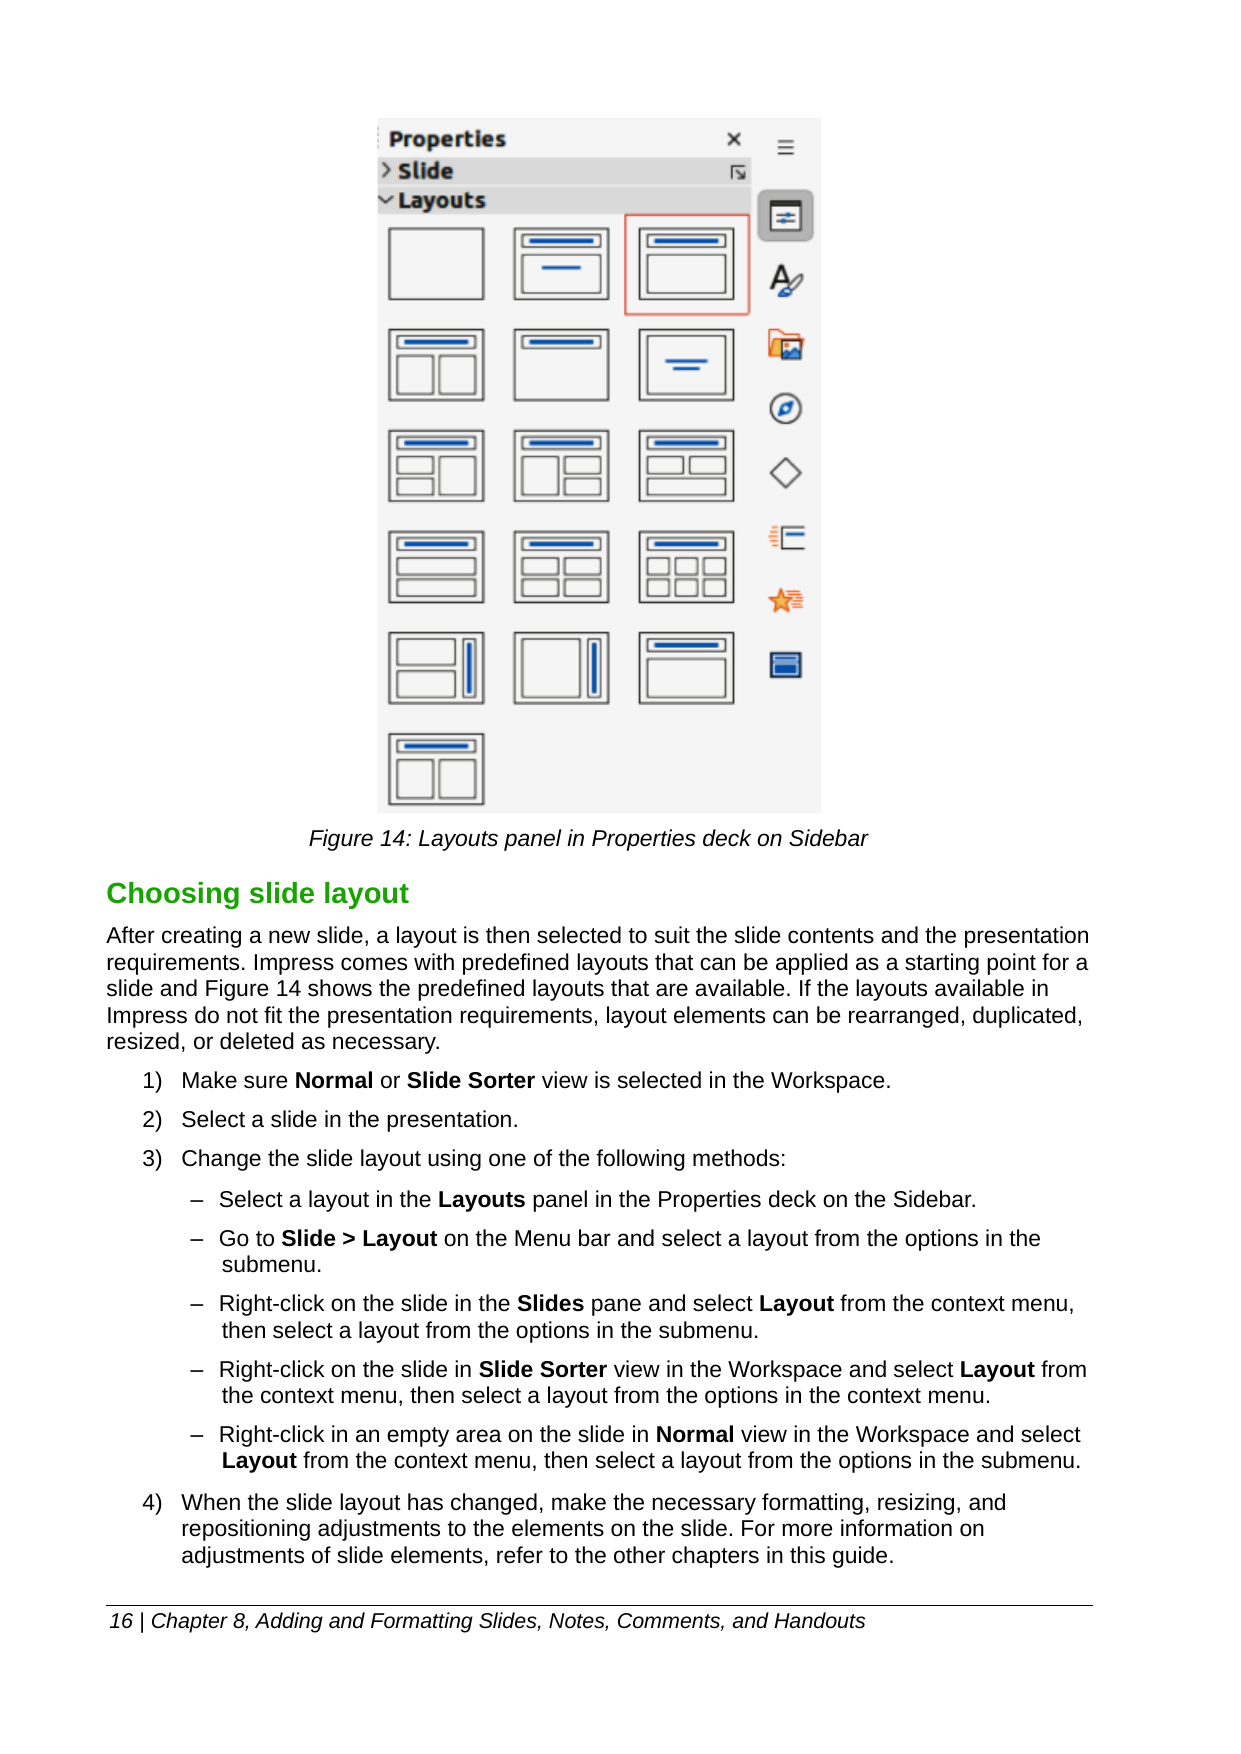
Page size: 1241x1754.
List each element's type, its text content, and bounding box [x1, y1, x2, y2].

text Figure 14: Layouts panel in Properties deck on Sidebar [308, 825, 890, 851]
list Right-click on the slide in Slide Sorter view in the Workspace and select Layout from the context menu, then select a layout from the options in the context menu. [187, 1353, 1093, 1408]
list Select a slide in the presentation. [162, 1106, 1093, 1132]
picture [377, 118, 822, 813]
list Change the slide layout using one of the following methods: [162, 1144, 1093, 1171]
list Right-click in an empty area on the slide in Normal view in the Workspace and select Layout from the context menu, then select a layout from the options in the submenu. [187, 1418, 1093, 1476]
list Right-click on the slide in the Slides pane and select Layout from the context menu, then select a layout from the options in the submenu. [187, 1287, 1093, 1343]
list Select a layout in the Layouts panel in the Properties deck on the Sidebar. [187, 1183, 1093, 1213]
list Go to Slide > Layout on the Menu bar and select a layout from the options in the submenu. [187, 1222, 1093, 1278]
subtitle Choosing slide layout [106, 876, 1093, 910]
list When the slide layout has changed, make the necessary formatting, resizing, and repositioning adjustments to the elements on the slide. For more information on adjustments of slide elements, refer to the other chapters in this guide. [162, 1489, 1093, 1568]
text After creating a new slide, a layout is then selected to suit the slide contents and the presentation requirements. Impress comes with predefined layouts that can be applied as a starting point for a slide and Figure 14 shows the predefined layouts that are available. If the layouts available in Impress do not fit the presentation requirements, layout elements can be rearranged, duplicated, resized, or deleted as necessary. [106, 922, 1093, 1054]
list Make sure Normal or Slide Sorter view is selected in the Workspace. [162, 1067, 1093, 1093]
